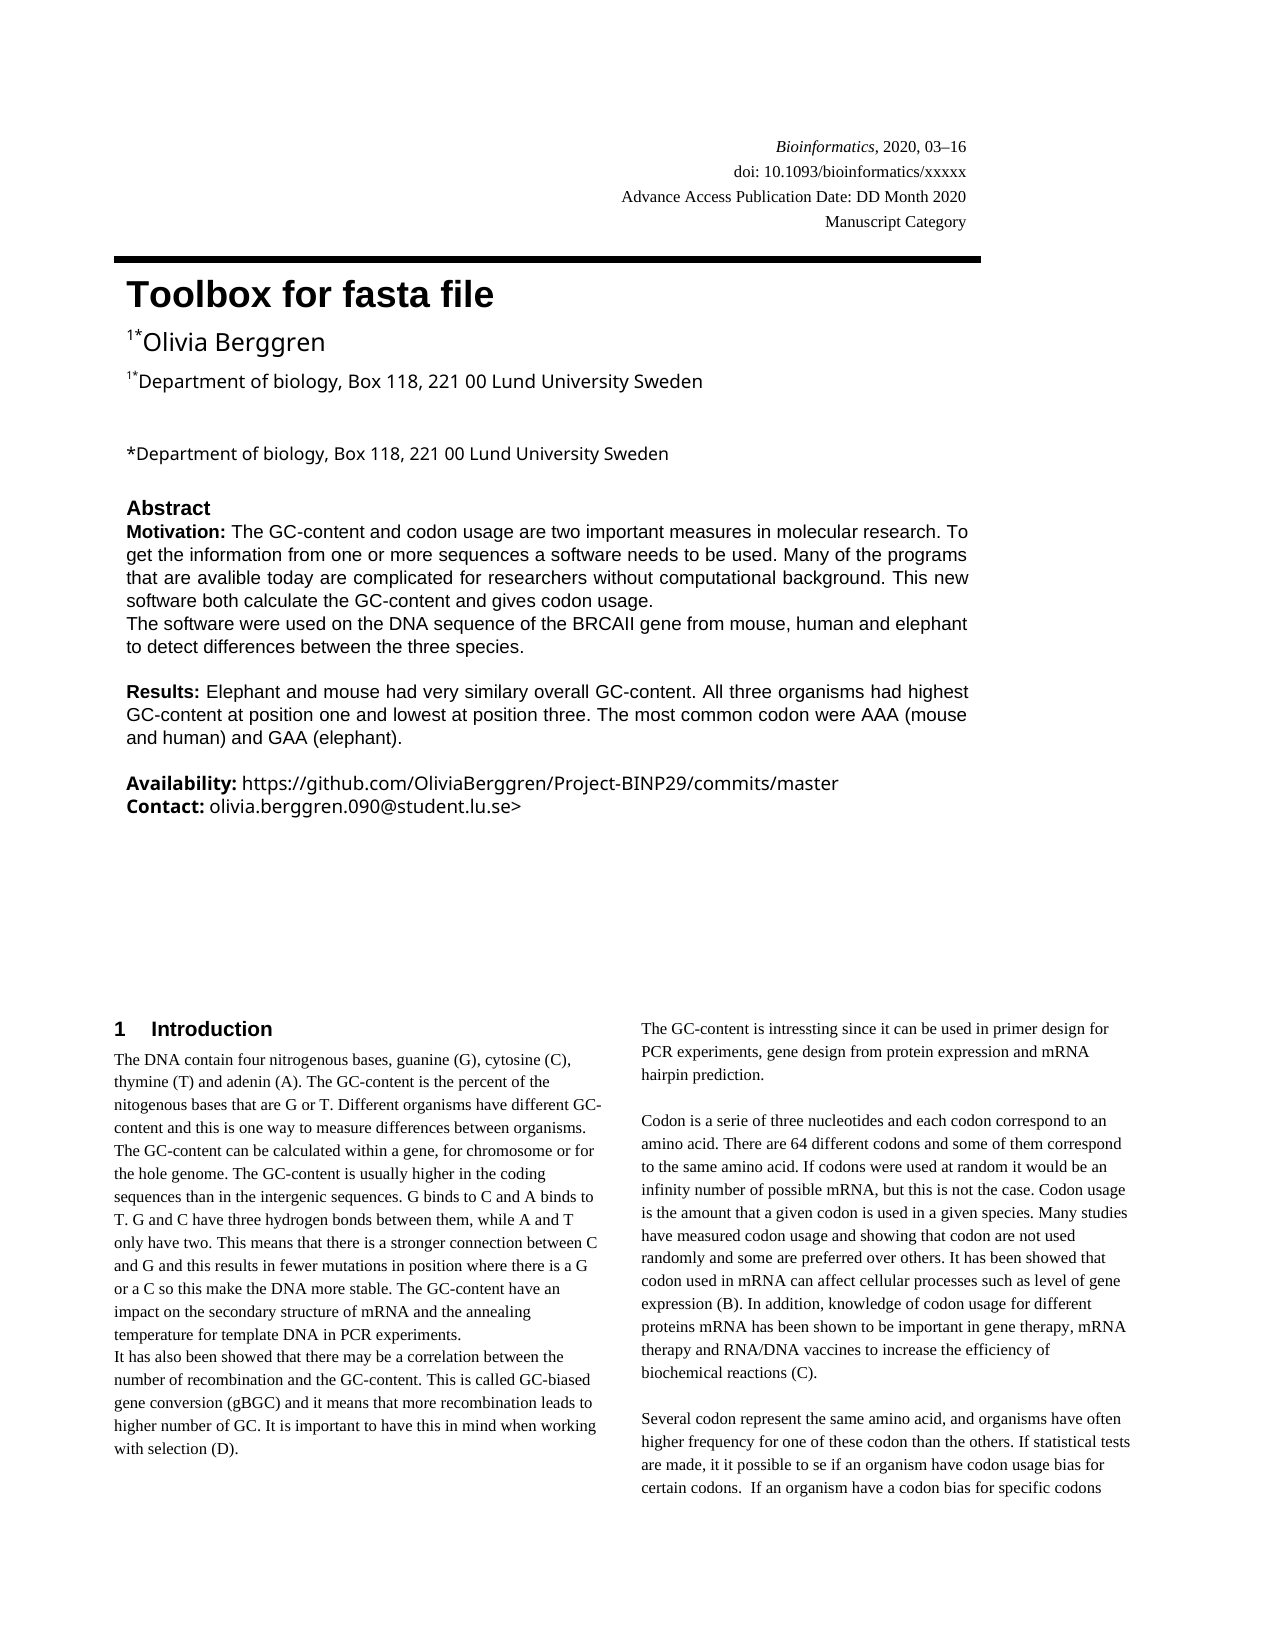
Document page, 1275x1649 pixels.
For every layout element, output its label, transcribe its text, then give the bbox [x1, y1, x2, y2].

text Codon is a serie of three nucleotides and each codon correspond to an amino acid. There are 64 different codons and some of them correspond to the same amino acid. If codons were used at random it would be an infinity number of possible mRNA, but this is not the case. Codon usage is the amount that a given codon is used in a given species. Many studies have measured codon usage and showing that codon are not used randomly and some are preferred over others. It has been showed that codon used in mRNA can affect cellular processes such as level of gene expression (B). In addition, knowledge of codon usage for different proteins mRNA has been shown to be important in gene therapy, mRNA therapy and RNA/DNA vaccines to increase the efficiency of biochemical reactions (C). [641, 1108, 1131, 1383]
text Advance Access Publication Date: DD Month 2020 [114, 182, 966, 207]
text doi: 10.1093/bioinformatics/xxxxx [114, 157, 966, 182]
text It has also been showed that there may be a correlation between the number of recombination and the GC-content. This is called GC-biased gene conversion (gBGC) and it means that more recombination leads to higher number of GC. It is important to have this in mind when working with selection (D). [114, 1344, 604, 1459]
text The DNA contain four nitrogenous bases, guanine (G), cytosine (C), thymine (T) and adenin (A). The GC-content is the percent of the nitogenous bases that are G or T. Different organisms have different GC-content and this is one way to measure differences between organisms. The GC-content can be calculated within a gene, for chromosome or for the hole genome. The GC-content is usually higher in the coding sequences than in the intergenic sequences. G binds to C and A binds to T. G and C have three hydrogen bonds between them, while A and T only have two. This means that there is a stronger connection between C and G and this results in fewer mutations in position where there is a G or a C so this make the DNA more stable. The GC-content have an impact on the secondary structure of mRNA and the annealing temperature for template DNA in PCR experiments. [114, 1047, 604, 1344]
subtitle Introduction [114, 1016, 604, 1041]
text Bioinformatics, 2020, 03–16 [114, 132, 966, 157]
table_header Toolbox for fasta file 1*Olivia Berggren 1*Department of biology, Box 118, 221 00 Lund University Sweden *Department of biology, Box 118, 221 00 Lund University Sweden Abstract Motivation: The GC-content and codon usage are two important measures in molecular research. To get the information from one or more sequences a software needs to be used. Many of the programs that are avalible today are complicated for researchers without computational background. This new software both calculate the GC-content and gives codon usage. The software were used on the DNA sequence of the BRCAII gene from mouse, human and elephant to detect differences between the three species. Results: Elephant and mouse had very similary overall GC-content. All three organisms had highest GC-content at position one and lowest at position three. The most common codon were AAA (mouse and human) and GAA (elephant). Availability: https://github.com/OliviaBerggren/Project-BINP29/commits/master Contact: olivia.berggren.090@student.lu.se> [114, 263, 981, 932]
text Manuscript Category [114, 207, 966, 232]
text The GC-content is intressting since it can be used in primer design for PCR experiments, gene design from protein expression and mRNA hairpin prediction. [641, 1016, 1131, 1085]
text Several codon represent the same amino acid, and organisms have often higher frequency for one of these codon than the others. If statistical tests are made, it it possible to se if an organism have codon usage bias for certain codons. If an organism have a codon bias for specific codons [641, 1406, 1131, 1498]
